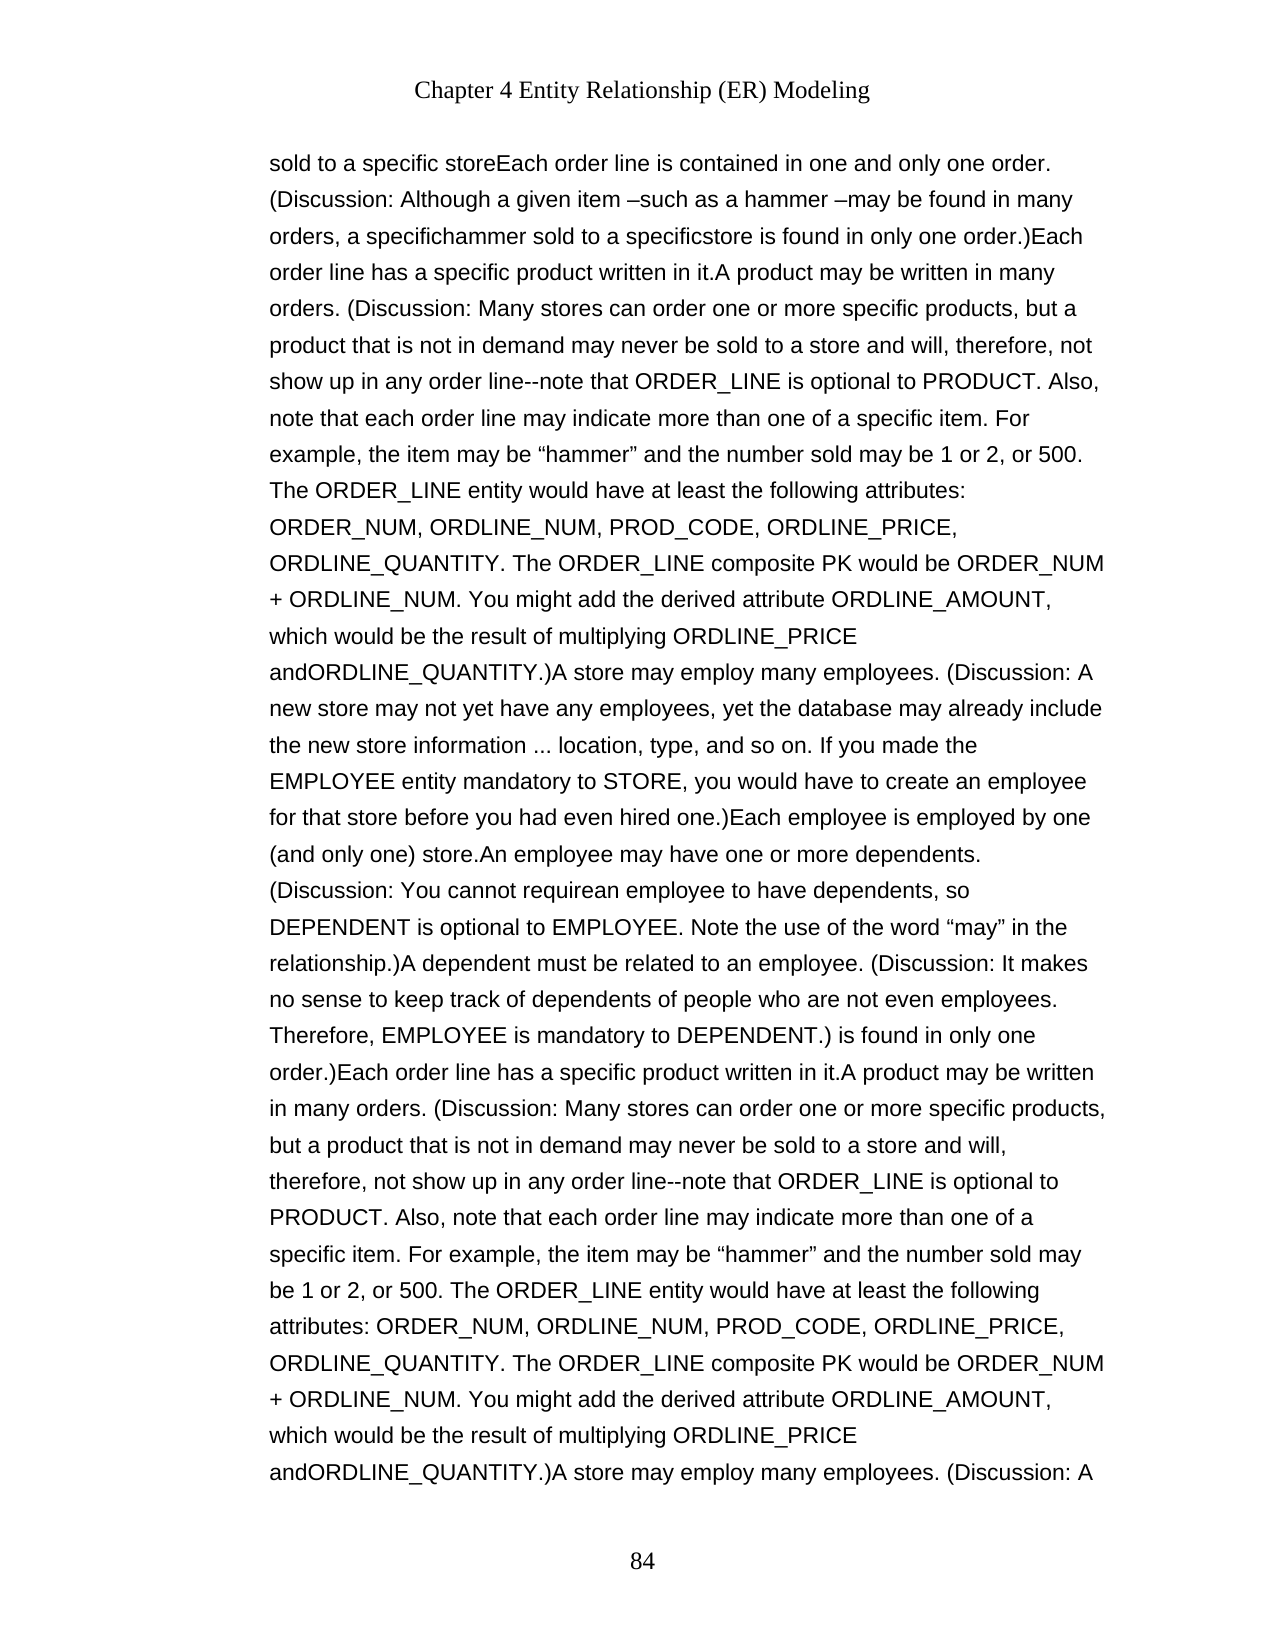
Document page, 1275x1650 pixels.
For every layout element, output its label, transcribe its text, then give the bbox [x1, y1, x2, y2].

list sold to a specific storeEach order line is contained in one and only one order. (Discussion: Although a given item –such as a hammer –may be found in many orders, a specifichammer sold to a specificstore is found in only one order.)Each order line has a specific product written in it.A product may be written in many orders. (Discussion: Many stores can order one or more specific products, but a product that is not in demand may never be sold to a store and will, therefore, not show up in any order line--note that ORDER_LINE is optional to PRODUCT. Also, note that each order line may indicate more than one of a specific item. For example, the item may be “hammer” and the number sold may be 1 or 2, or 500. The ORDER_LINE entity would have at least the following attributes: ORDER_NUM, ORDLINE_NUM, PROD_CODE, ORDLINE_PRICE, ORDLINE_QUANTITY. The ORDER_LINE composite PK would be ORDER_NUM + ORDLINE_NUM. You might add the derived attribute ORDLINE_AMOUNT, which would be the result of multiplying ORDLINE_PRICE andORDLINE_QUANTITY.)A store may employ many employees. (Discussion: A new store may not yet have any employees, yet the database may already include the new store information ... location, type, and so on. If you made the EMPLOYEE entity mandatory to STORE, you would have to create an employee for that store before you had even hired one.)Each employee is employed by one (and only one) store.An employee may have one or more dependents. (Discussion: You cannot requirean employee to have dependents, so DEPENDENT is optional to EMPLOYEE. Note the use of the word “may” in the relationship.)A dependent must be related to an employee. (Discussion: It makes no sense to keep track of dependents of people who are not even employees. Therefore, EMPLOYEE is mandatory to DEPENDENT.) is found in only one order.)Each order line has a specific product written in it.A product may be written in many orders. (Discussion: Many stores can order one or more specific products, but a product that is not in demand may never be sold to a store and will, therefore, not show up in any order line--note that ORDER_LINE is optional to PRODUCT. Also, note that each order line may indicate more than one of a specific item. For example, the item may be “hammer” and the number sold may be 1 or 2, or 500. The ORDER_LINE entity would have at least the following attributes: ORDER_NUM, ORDLINE_NUM, PROD_CODE, ORDLINE_PRICE, ORDLINE_QUANTITY. The ORDER_LINE composite PK would be ORDER_NUM + ORDLINE_NUM. You might add the derived attribute ORDLINE_AMOUNT, which would be the result of multiplying ORDLINE_PRICE andORDLINE_QUANTITY.)A store may employ many employees. (Discussion: A [240, 150, 1106, 1485]
